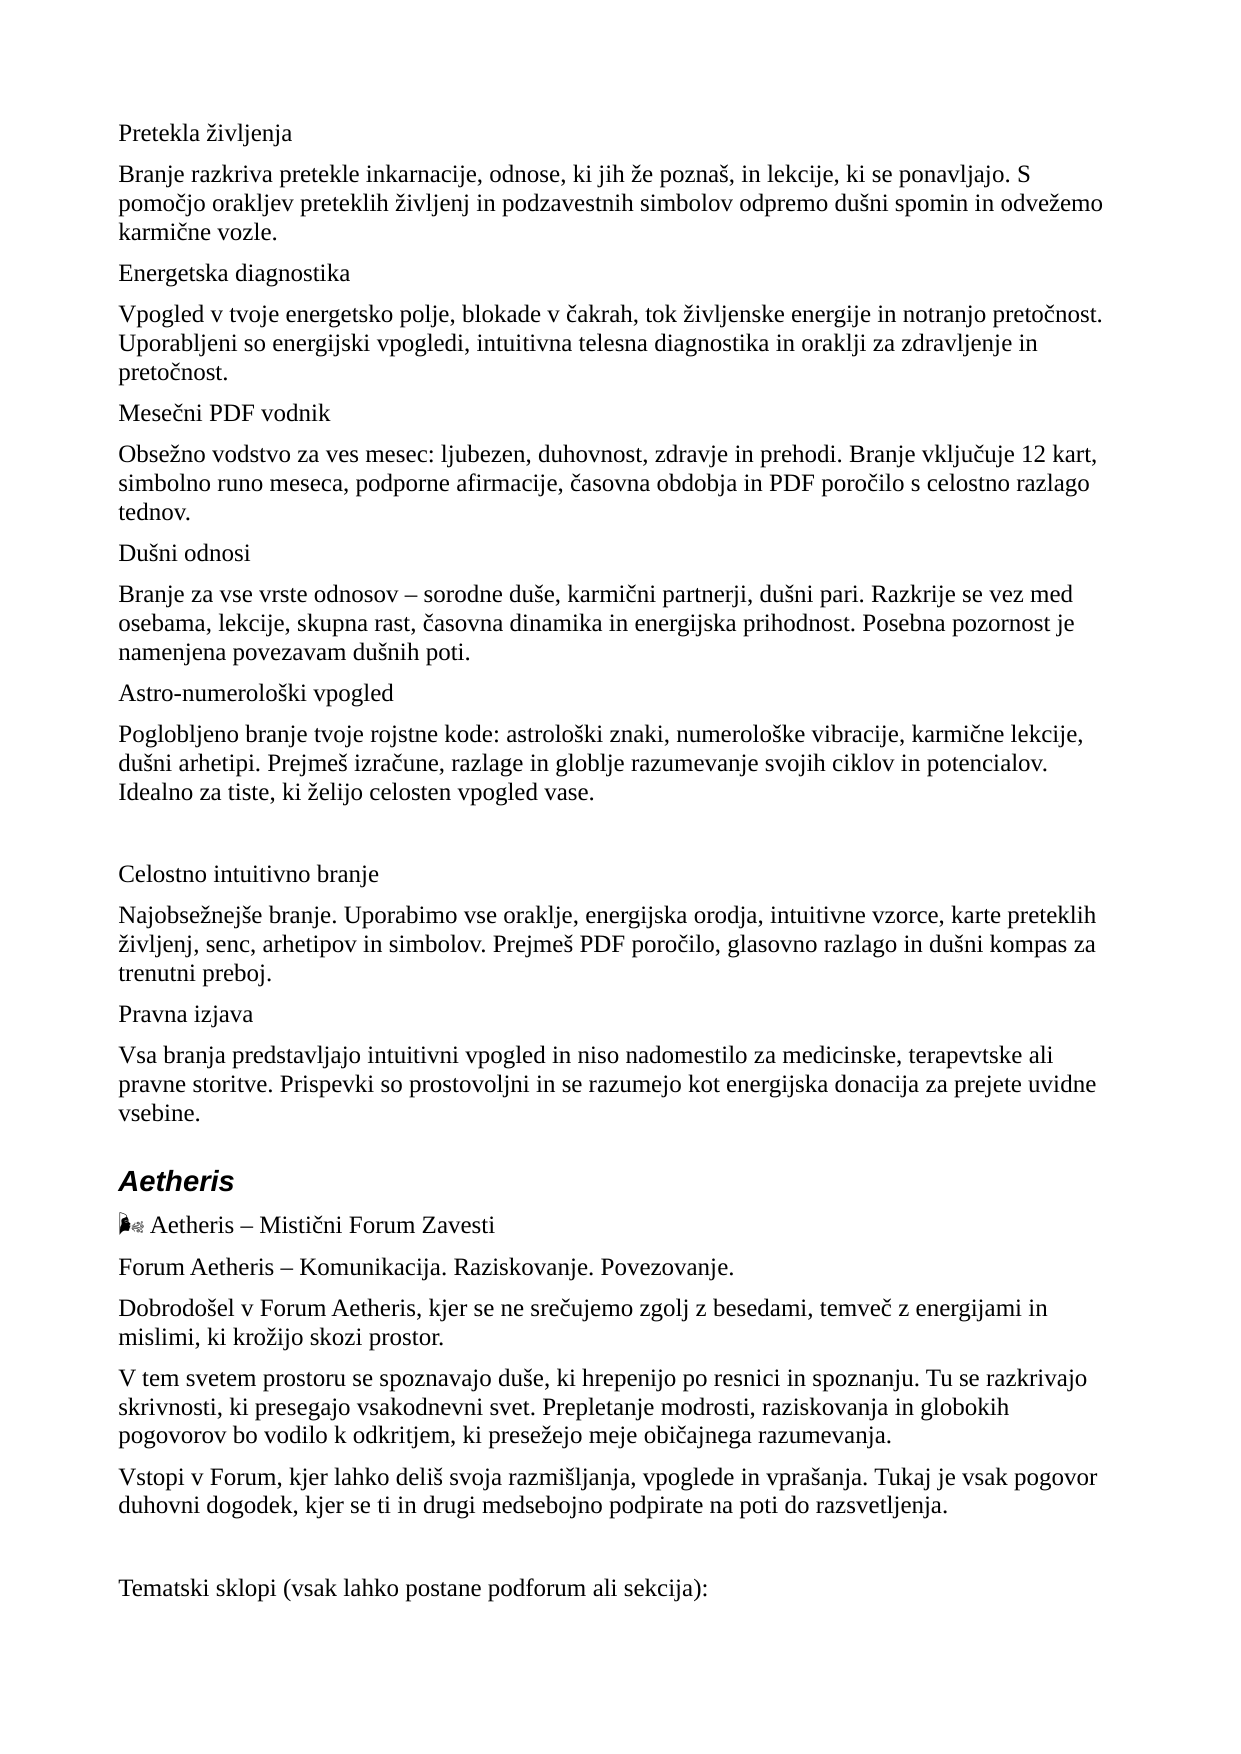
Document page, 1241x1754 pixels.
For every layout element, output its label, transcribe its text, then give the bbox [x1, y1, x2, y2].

text Dušni odnosi [118, 538, 1122, 567]
text Obsežno vodstvo za ves mesec: ljubezen, duhovnost, zdravje in prehodi. Branje vključuje 12 kart, simbolno runo meseca, podporne afirmacije, časovna obdobja in PDF poročilo s celostno razlago tednov. [118, 439, 1122, 526]
text Mesečni PDF vodnik [118, 398, 1122, 427]
text Tematski sklopi (vsak lahko postane podforum ali sekcija): [118, 1573, 1122, 1602]
text Branje razkriva pretekle inkarnacije, odnose, ki jih že poznaš, in lekcije, ki se ponavljajo. S pomočjo orakljev preteklih življenj in podzavestnih simbolov odpremo dušni spomin in odvežemo karmične vozle. [118, 159, 1122, 246]
text Dobrodošel v Forum Aetheris, kjer se ne srečujemo zgolj z besedami, temveč z energijami in mislimi, ki krožijo skozi prostor. [118, 1293, 1122, 1350]
text Vstopi v Forum, kjer lahko deliš svoja razmišljanja, vpoglede in vprašanja. Tukaj je vsak pogovor duhovni dogodek, kjer se ti in drugi medsebojno podpirate na poti do razsvetljenja. [118, 1462, 1122, 1519]
text Poglobljeno branje tvoje rojstne kode: astrološki znaki, numerološke vibracije, karmične lekcije, dušni arhetipi. Prejmeš izračune, razlage in globlje razumevanje svojih ciklov in potencialov. Idealno za tiste, ki želijo celosten vpogled vase. [118, 719, 1122, 806]
text Astro-numerološki vpogled [118, 678, 1122, 707]
text 🌬️ Aetheris – Mistični Forum Zavesti [118, 1210, 1122, 1239]
text Vpogled v tvoje energetsko polje, blokade v čakrah, tok življenske energije in notranjo pretočnost. Uporabljeni so energijski vpogledi, intuitivna telesna diagnostika in oraklji za zdravljenje in pretočnost. [118, 299, 1122, 386]
text Pretekla življenja [118, 118, 1122, 147]
text V tem svetem prostoru se spoznavajo duše, ki hrepenijo po resnici in spoznanju. Tu se razkrivajo skrivnosti, ki presegajo vsakodnevni svet. Prepletanje modrosti, raziskovanja in globokih pogovorov bo vodilo k odkritjem, ki presežejo meje običajnega razumevanja. [118, 1363, 1122, 1449]
text Pravna izjava [118, 999, 1122, 1028]
text Celostno intuitivno branje [118, 859, 1122, 888]
text Najobsežnejše branje. Uporabimo vse oraklje, energijska orodja, intuitivne vzorce, karte preteklih življenj, senc, arhetipov in simbolov. Prejmeš PDF poročilo, glasovno razlago in dušni kompas za trenutni preboj. [118, 901, 1122, 987]
text Branje za vse vrste odnosov – sorodne duše, karmični partnerji, dušni pari. Razkrije se vez med osebama, lekcije, skupna rast, časovna dinamika in energijska prihodnost. Posebna pozornost je namenjena povezavam dušnih poti. [118, 579, 1122, 666]
text Vsa branja predstavljajo intuitivni vpogled in niso nadomestilo za medicinske, terapevtske ali pravne storitve. Prispevki so prostovoljni in se razumejo kot energijska donacija za prejete uvidne vsebine. [118, 1041, 1122, 1127]
text Energetska diagnostika [118, 258, 1122, 287]
subtitle Aetheris [118, 1164, 1122, 1198]
text Forum Aetheris – Komunikacija. Raziskovanje. Povezovanje. [118, 1252, 1122, 1280]
